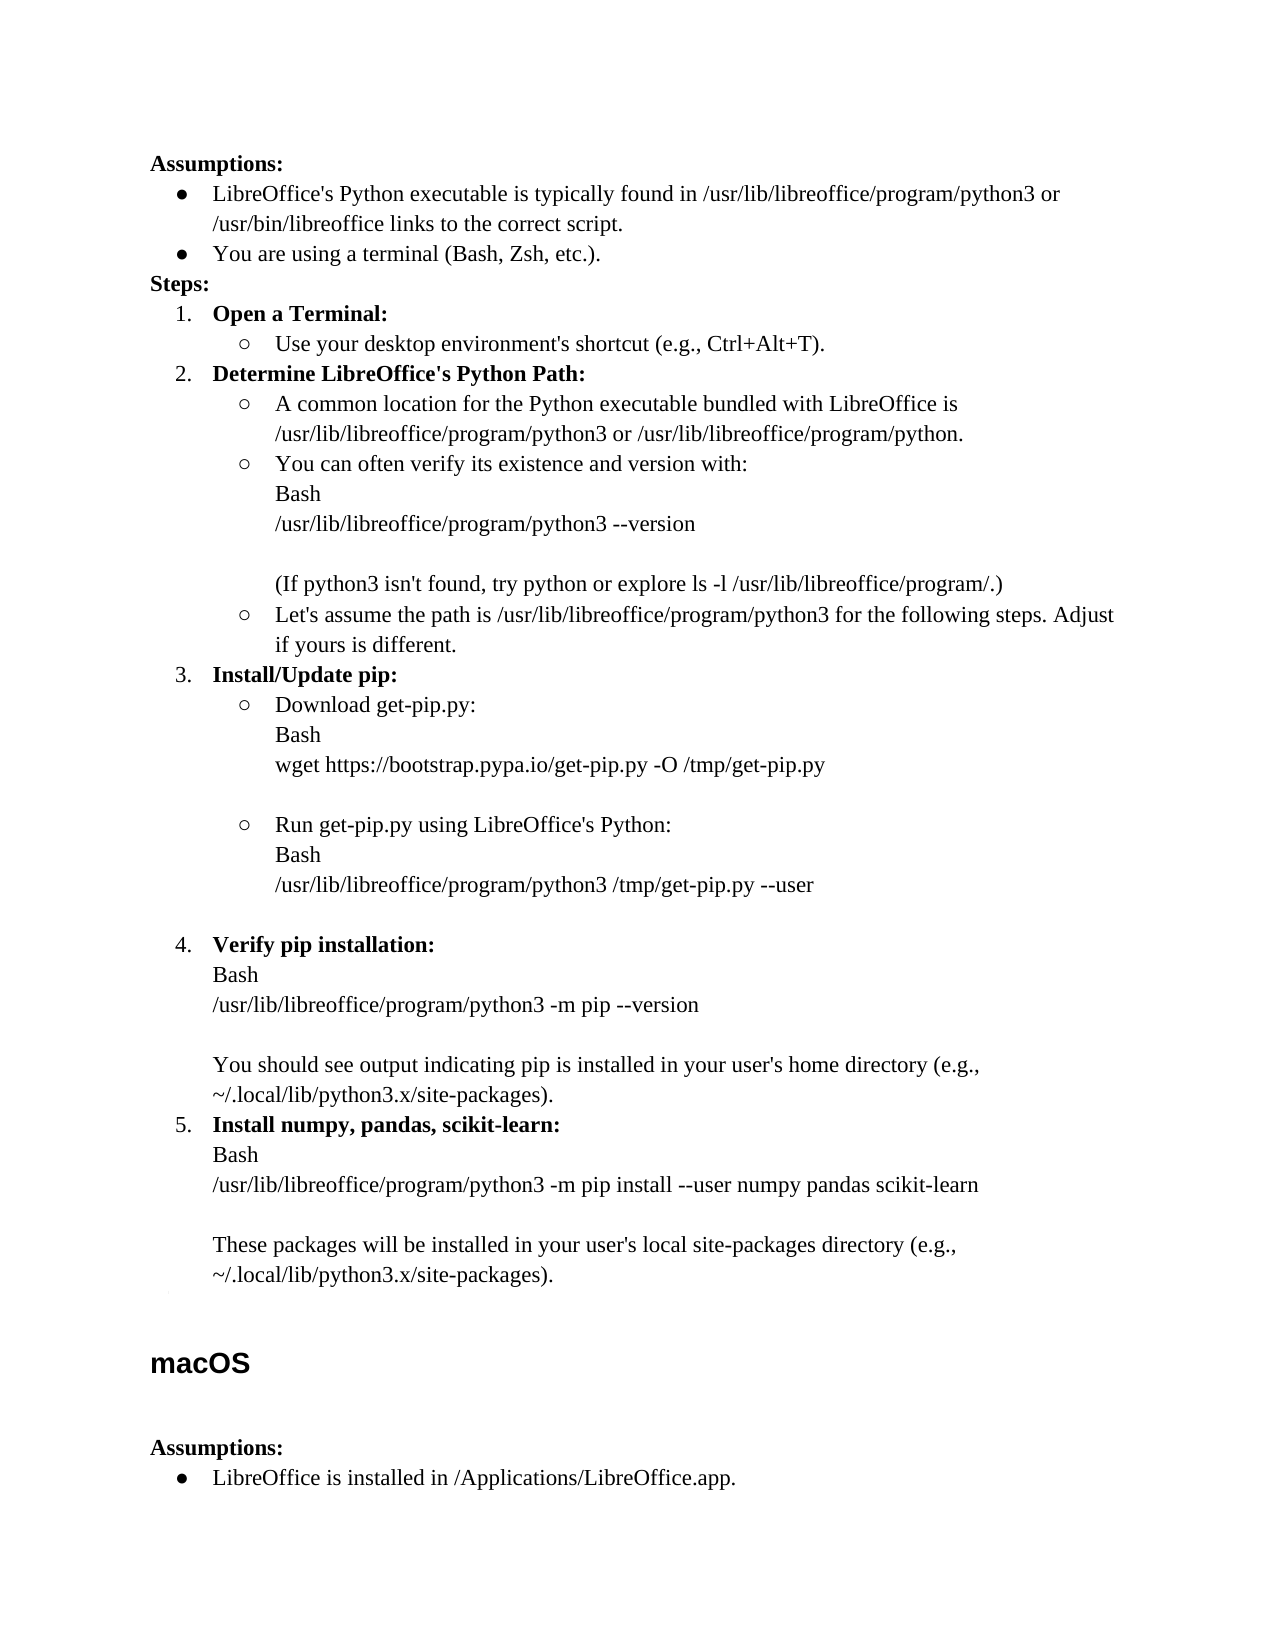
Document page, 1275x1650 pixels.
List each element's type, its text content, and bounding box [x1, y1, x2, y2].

text Assumptions: [150, 150, 1125, 176]
list Install numpy, pandas, scikit-learn: Bash /usr/lib/libreoffice/program/python3 -m pip install --user numpy pandas scikit-learn These packages will be installed in your user's local site-packages directory (e.g., ~/.local/lib/python3.x/site-packages). [175, 1111, 1125, 1287]
list Open a Terminal: [175, 300, 1125, 327]
list You are using a terminal (Bash, Zsh, etc.). [175, 240, 1125, 267]
list LibreOffice's Python executable is typically found in /usr/lib/libreoffice/program/python3 or /usr/bin/libreoffice links to the correct script. [175, 180, 1125, 236]
list Download get-pip.py: Bash wget https://bootstrap.pypa.io/get-pip.py -O /tmp/get-pip.py [237, 691, 1125, 807]
list A common location for the Python executable bundled with LibreOffice is /usr/lib/libreoffice/program/python3 or /usr/lib/libreoffice/program/python. [237, 390, 1125, 447]
text Steps: [150, 270, 1125, 297]
list Determine LibreOffice's Python Path: [175, 360, 1125, 387]
list Let's assume the path is /usr/lib/libreoffice/program/python3 for the following steps. Adjust if yours is different. [237, 601, 1125, 657]
list Use your desktop environment's shortcut (e.g., Ctrl+Alt+T). [237, 330, 1125, 357]
list LibreOffice is installed in /Applications/LibreOffice.app. [175, 1464, 1125, 1491]
list Install/Update pip: [175, 661, 1125, 687]
subtitle macOS [150, 1346, 1125, 1379]
text Assumptions: [150, 1434, 1125, 1461]
list Run get-pip.py using LibreOffice's Python: Bash /usr/lib/libreoffice/program/python3 /tmp/get-pip.py --user [237, 811, 1125, 927]
list Verify pip installation: Bash /usr/lib/libreoffice/program/python3 -m pip --version You should see output indicating pip is installed in your user's home directory (e.g., ~/.local/lib/python3.x/site-packages). [175, 931, 1125, 1107]
list You can often verify its existence and version with: Bash /usr/lib/libreoffice/program/python3 --version (If python3 isn't found, try python or explore ls -l /usr/lib/libreoffice/program/.) [237, 450, 1125, 597]
